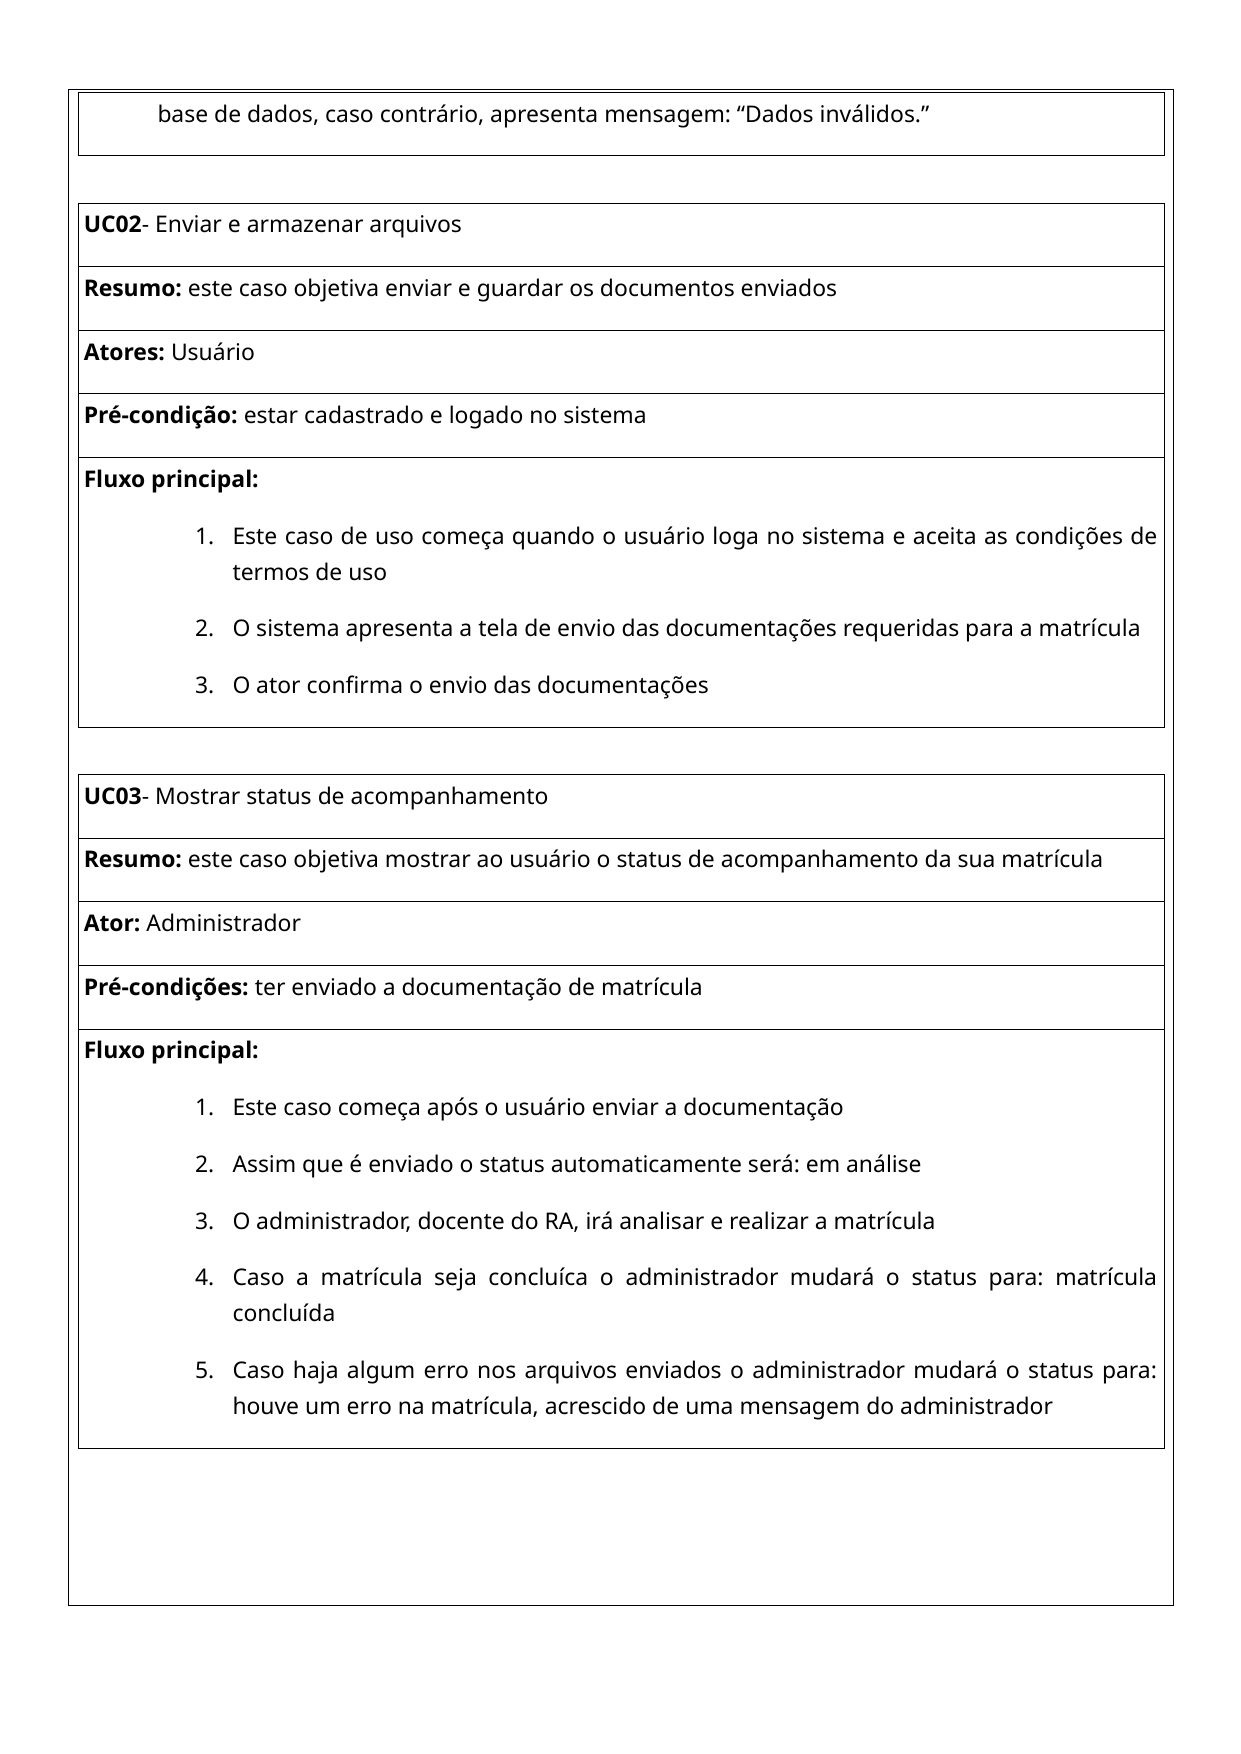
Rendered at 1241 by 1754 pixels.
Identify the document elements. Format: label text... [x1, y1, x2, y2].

table_cell Fluxo principal: Este caso começa após o usuário enviar a documentação Assim que é enviado o status automaticamente será: em análise O administrador, docente do RA, irá analisar e realizar a matrícula Caso a matrícula seja concluíca o administrador mudará o status para: matrícula concluída Caso haja algum erro nos arquivos enviados o administrador mudará o status para: houve um erro na matrícula, acrescido de uma mensagem do administrador [79, 1030, 1164, 1448]
table_cell Pré-condições: ter enviado a documentação de matrícula [79, 966, 1164, 1028]
table_header UC02- Enviar e armazenar arquivos [79, 204, 1164, 266]
table_header UC03- Mostrar status de acompanhamento [79, 775, 1164, 837]
table_cell Atores: Usuário [79, 331, 1164, 393]
table_cell Resumo: este caso objetiva enviar e guardar os documentos enviados [79, 267, 1164, 330]
table_cell Ator: Administrador [79, 902, 1164, 965]
table_cell Fluxo principal: Este caso de uso começa quando o usuário loga no sistema e aceita as condições de termos de uso O sistema apresenta a tela de envio das documentações requeridas para a matrícula O ator confirma o envio das documentações [79, 458, 1164, 727]
table_cell Pré-condição: estar cadastrado e logado no sistema [79, 394, 1164, 457]
table_cell Resumo: este caso objetiva mostrar ao usuário o status de acompanhamento da sua matrícula [79, 839, 1164, 901]
table_cell base de dados, caso contrário, apresenta mensagem: “Dados inválidos.” [79, 93, 1164, 155]
